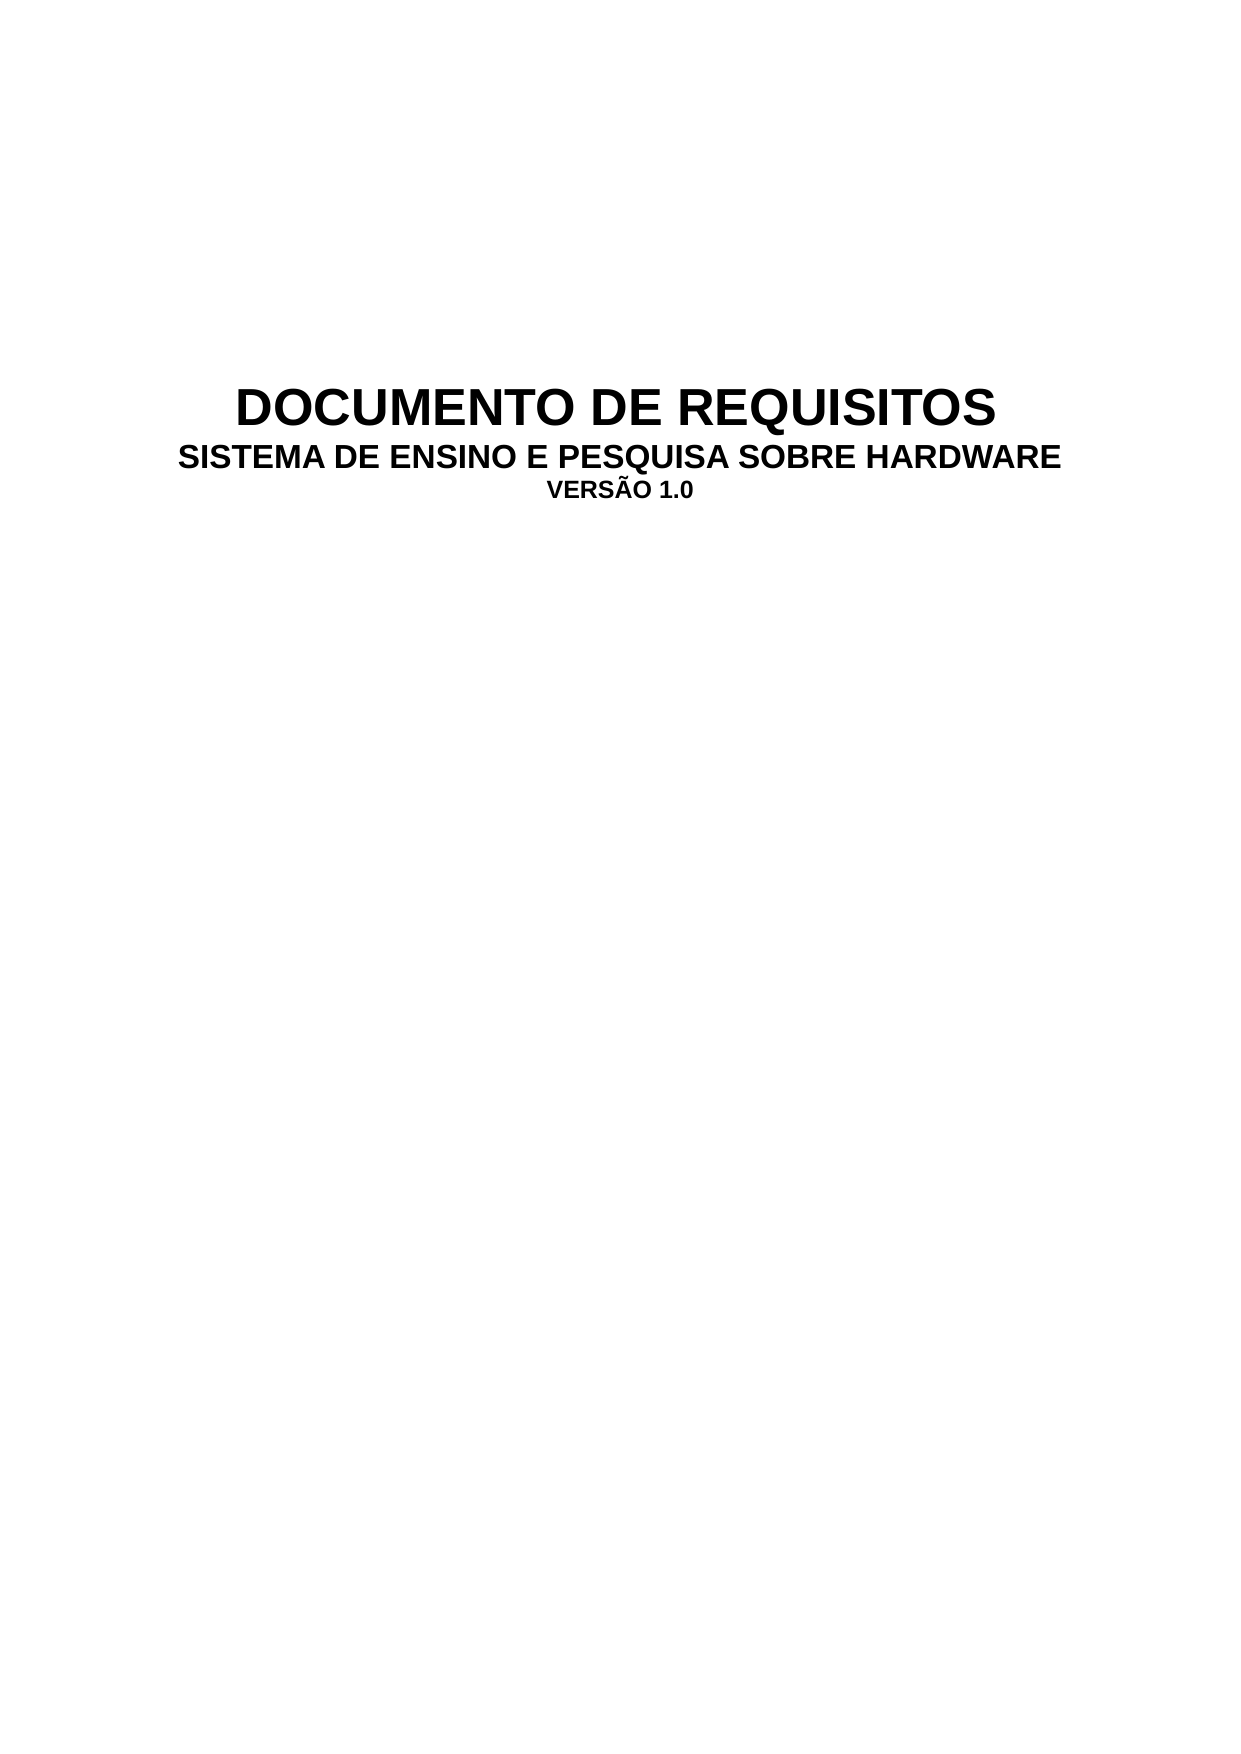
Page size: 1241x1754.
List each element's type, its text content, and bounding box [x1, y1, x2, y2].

text VERSÃO 1.0 [118, 475, 1122, 504]
text SISTEMA DE ENSINO E PESQUISA SOBRE HARDWARE [118, 437, 1122, 475]
text DOCUMENTO DE REQUISITOS [118, 377, 1122, 437]
